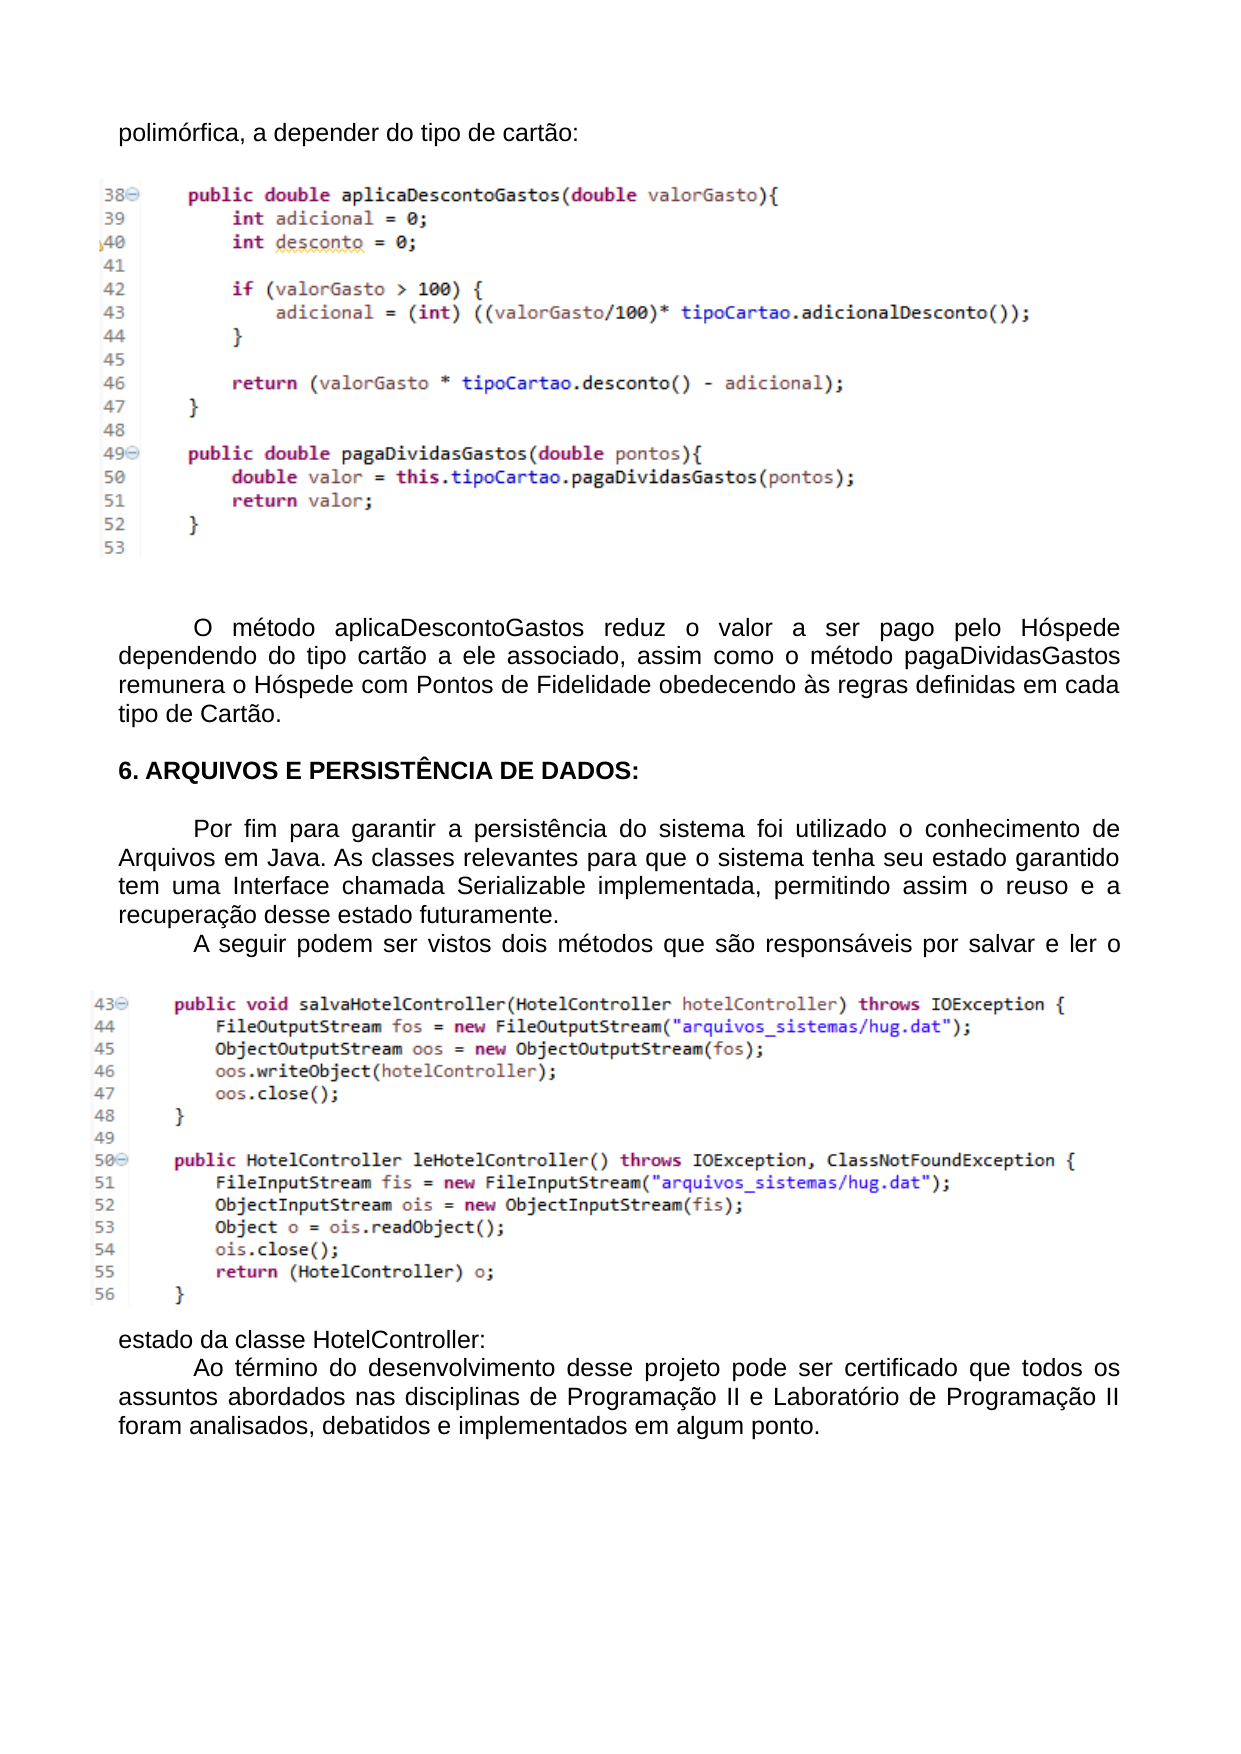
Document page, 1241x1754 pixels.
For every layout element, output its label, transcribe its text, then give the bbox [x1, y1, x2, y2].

text Ao término do desenvolvimento desse projeto pode ser certificado que todos os assuntos abordados nas disciplinas de Programação II e Laboratório de Programação II foram analisados, debatidos e implementados em algum ponto. [118, 1353, 1122, 1439]
picture [90, 991, 1094, 1306]
text A seguir podem ser vistos dois métodos que são responsáveis por salvar e ler o estado da classe HotelController: [118, 929, 1122, 1353]
text 6. ARQUIVOS E PERSISTÊNCIA DE DADOS: [118, 756, 1122, 785]
text Por fim para garantir a persistência do sistema foi utilizado o conhecimento de Arquivos em Java. As classes relevantes para que o sistema tenha seu estado garantido tem uma Interface chamada Serializable implementada, permitindo assim o reuso e a recuperação desse estado futuramente. [118, 814, 1122, 929]
picture [99, 179, 1040, 565]
text O método aplicaDescontoGastos reduz o valor a ser pago pelo Hóspede dependendo do tipo cartão a ele associado, assim como o método pagaDividasGastos remunera o Hóspede com Pontos de Fidelidade obedecendo às regras definidas em cada tipo de Cartão. [118, 612, 1122, 727]
text polimórfica, a depender do tipo de cartão: [118, 118, 1122, 147]
